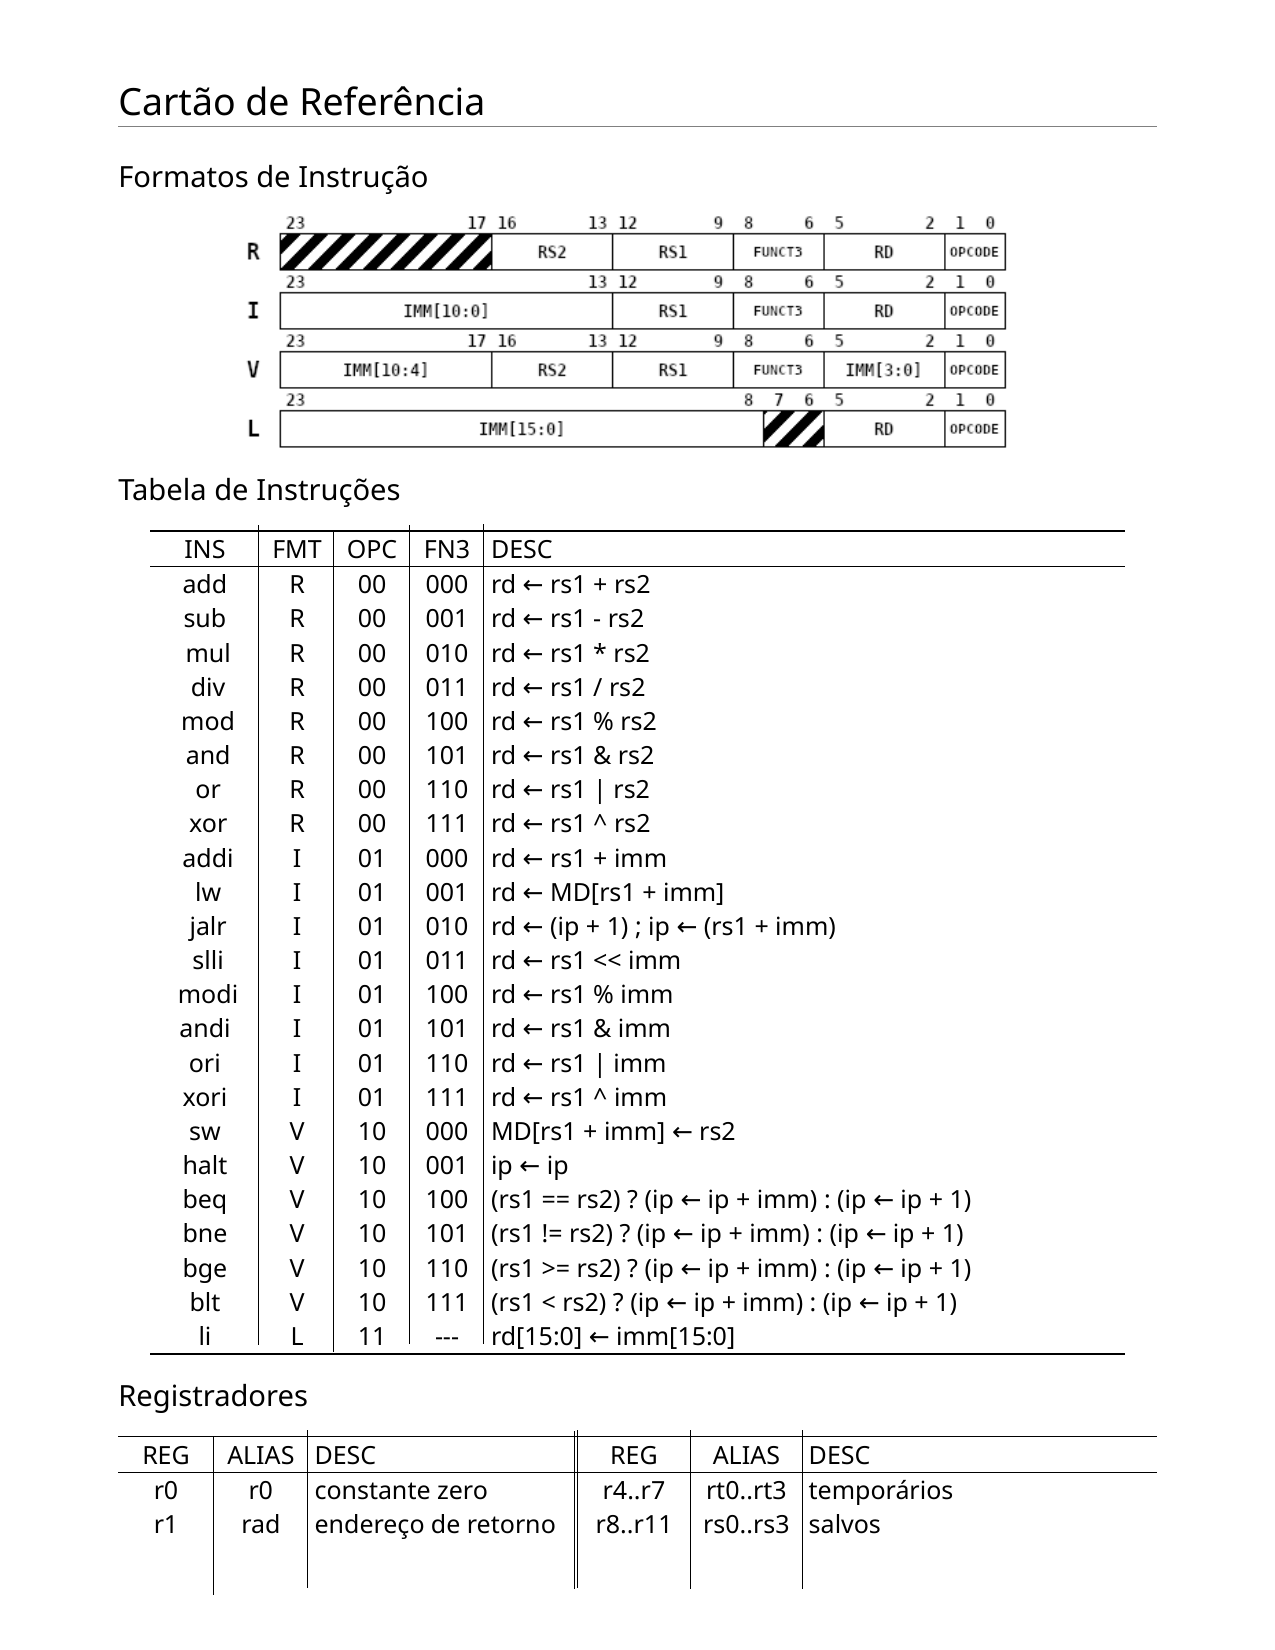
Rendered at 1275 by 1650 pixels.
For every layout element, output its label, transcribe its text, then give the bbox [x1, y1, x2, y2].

table_cell rd ← rs1 ^ rs2 [484, 806, 1125, 840]
table_cell 01 [334, 977, 409, 1011]
table_cell modi [150, 977, 258, 1011]
table_cell I [259, 943, 333, 977]
table_cell blt [150, 1285, 258, 1319]
table_cell (rs1 >= rs2) ? (ip ← ip + imm) : (ip ← ip + 1) [484, 1250, 1125, 1284]
table_header ALIAS [214, 1437, 307, 1471]
table_cell 001 [410, 1148, 483, 1182]
table_header DESC [308, 1437, 574, 1471]
table_cell div [150, 670, 258, 704]
table_cell salvos [803, 1507, 1157, 1541]
table_cell 000 [410, 840, 483, 874]
table_cell andi [150, 1011, 258, 1045]
table_cell R [259, 738, 333, 772]
table_cell V [259, 1250, 333, 1284]
table_cell 011 [410, 670, 483, 704]
table_cell 101 [410, 738, 483, 772]
table_cell L [259, 1319, 334, 1353]
table_cell rd ← rs1 & rs2 [484, 738, 1125, 772]
table_cell I [259, 875, 333, 909]
table_cell mul [150, 635, 258, 669]
table_cell addi [150, 840, 258, 874]
table_cell 01 [334, 1080, 409, 1114]
table_cell rd ← rs1 << imm [484, 943, 1125, 977]
text Tabela de Instruções [118, 216, 1157, 509]
table_cell rd ← rs1 | rs2 [484, 772, 1125, 806]
table_cell 01 [334, 909, 409, 943]
table_cell r0 [214, 1473, 307, 1507]
table_cell V [259, 1285, 333, 1319]
table_cell 10 [334, 1148, 409, 1182]
table_cell jalr [150, 909, 258, 943]
table_cell (rs1 == rs2) ? (ip ← ip + imm) : (ip ← ip + 1) [484, 1182, 1125, 1216]
table_cell 010 [410, 635, 483, 669]
table_header OPC [334, 532, 409, 566]
table_cell lw [150, 875, 258, 909]
table_cell R [259, 601, 333, 635]
table_cell bge [150, 1250, 258, 1284]
table_cell 010 [410, 909, 483, 943]
table_header REG [578, 1437, 690, 1471]
table_cell rd ← MD[rs1 + imm] [484, 875, 1125, 909]
table_cell 01 [334, 875, 409, 909]
table_cell rd ← rs1 - rs2 [484, 601, 1125, 635]
table_cell 000 [410, 1114, 483, 1148]
table_cell 00 [334, 806, 409, 840]
table_cell R [259, 772, 333, 806]
table_cell 10 [334, 1216, 409, 1250]
table_cell R [259, 635, 333, 669]
table_cell endereço de retorno [308, 1507, 574, 1541]
table_cell rd ← rs1 * rs2 [484, 635, 1125, 669]
table_cell or [150, 772, 258, 806]
table_cell V [259, 1182, 333, 1216]
table_cell 110 [410, 1045, 483, 1079]
table_cell I [259, 840, 333, 874]
picture [230, 211, 1046, 470]
table_cell 10 [334, 1182, 409, 1216]
table_cell r1 [118, 1507, 213, 1541]
table_cell mod [150, 704, 258, 738]
table_header REG [118, 1437, 213, 1471]
table_header INS [150, 532, 258, 566]
table_cell I [259, 1045, 333, 1079]
table_cell 001 [410, 875, 483, 909]
table_cell 111 [410, 1285, 483, 1319]
table_cell (rs1 < rs2) ? (ip ← ip + imm) : (ip ← ip + 1) [484, 1285, 1125, 1319]
table_cell temporários [803, 1473, 1157, 1507]
table_cell r8..r11 [578, 1507, 690, 1541]
table_cell 11 [334, 1319, 409, 1353]
table_cell 01 [334, 840, 409, 874]
table_cell 100 [410, 977, 483, 1011]
table_cell 00 [334, 601, 409, 635]
table_cell 01 [334, 1045, 409, 1079]
table_cell li [150, 1319, 259, 1353]
table_cell halt [150, 1148, 258, 1182]
table_cell I [259, 977, 333, 1011]
table_cell rt0..rt3 [691, 1473, 802, 1507]
table_cell --- [409, 1319, 484, 1353]
table_cell 10 [334, 1250, 409, 1284]
table_cell rd ← rs1 + imm [484, 840, 1125, 874]
table_cell I [259, 909, 333, 943]
table_cell 111 [410, 806, 483, 840]
table_cell 01 [334, 943, 409, 977]
table_cell rad [214, 1507, 307, 1541]
table_cell 100 [410, 1182, 483, 1216]
table_cell 100 [410, 704, 483, 738]
table_cell rd ← rs1 + rs2 [484, 567, 1125, 601]
table_cell I [259, 1011, 333, 1045]
table_cell r4..r7 [578, 1473, 690, 1507]
table_cell (rs1 != rs2) ? (ip ← ip + imm) : (ip ← ip + 1) [484, 1216, 1125, 1250]
table_cell rd ← rs1 & imm [484, 1011, 1125, 1045]
table_cell slli [150, 943, 258, 977]
table_cell and [150, 738, 258, 772]
table_cell 00 [334, 567, 409, 601]
table_cell rd[15:0] ← imm[15:0] [484, 1319, 1125, 1353]
table_cell 10 [334, 1285, 409, 1319]
table_cell MD[rs1 + imm] ← rs2 [484, 1114, 1125, 1148]
table_cell 101 [410, 1011, 483, 1045]
table_header ALIAS [691, 1437, 802, 1471]
table_cell add [150, 567, 258, 601]
table_cell sw [150, 1114, 258, 1148]
table_cell R [259, 704, 333, 738]
table_cell 011 [410, 943, 483, 977]
table_cell R [259, 806, 333, 840]
table_cell 00 [334, 738, 409, 772]
table_cell R [259, 567, 333, 601]
table_cell 101 [410, 1216, 483, 1250]
table_cell V [259, 1216, 333, 1250]
table_cell xori [150, 1080, 258, 1114]
table_cell bne [150, 1216, 258, 1250]
table_cell 110 [410, 1250, 483, 1284]
table_cell beq [150, 1182, 258, 1216]
table_cell rd ← rs1 ^ imm [484, 1080, 1125, 1114]
table_cell V [259, 1114, 333, 1148]
table_cell R [259, 670, 333, 704]
table_cell rd ← (ip + 1) ; ip ← (rs1 + imm) [484, 909, 1125, 943]
table_cell V [259, 1148, 333, 1182]
table_cell rd ← rs1 % rs2 [484, 704, 1125, 738]
table_cell rd ← rs1 % imm [484, 977, 1125, 1011]
table_cell sub [150, 601, 258, 635]
table_cell ori [150, 1045, 258, 1079]
table_header DESC [484, 532, 1125, 566]
table_cell constante zero [308, 1473, 574, 1507]
table_cell 00 [334, 704, 409, 738]
table_cell 10 [334, 1114, 409, 1148]
table_cell ip ← ip [484, 1148, 1125, 1182]
table_cell rd ← rs1 | imm [484, 1045, 1125, 1079]
table_cell 00 [334, 670, 409, 704]
text Formatos de Instrução [118, 156, 1157, 196]
text Cartão de Referência [118, 75, 1157, 126]
table_cell xor [150, 806, 258, 840]
table_cell rd ← rs1 / rs2 [484, 670, 1125, 704]
table_header FN3 [410, 532, 483, 566]
table_cell 00 [334, 772, 409, 806]
table_cell 001 [410, 601, 483, 635]
table_cell r0 [118, 1473, 213, 1507]
table_cell 111 [410, 1080, 483, 1114]
text Registradores [118, 1376, 1157, 1415]
table_header DESC [803, 1437, 1157, 1471]
table_header FMT [259, 532, 333, 566]
table_cell 00 [334, 635, 409, 669]
table_cell 01 [334, 1011, 409, 1045]
table_cell 000 [410, 567, 483, 601]
table_cell 110 [410, 772, 483, 806]
table_cell rs0..rs3 [691, 1507, 802, 1541]
table_cell I [259, 1080, 333, 1114]
